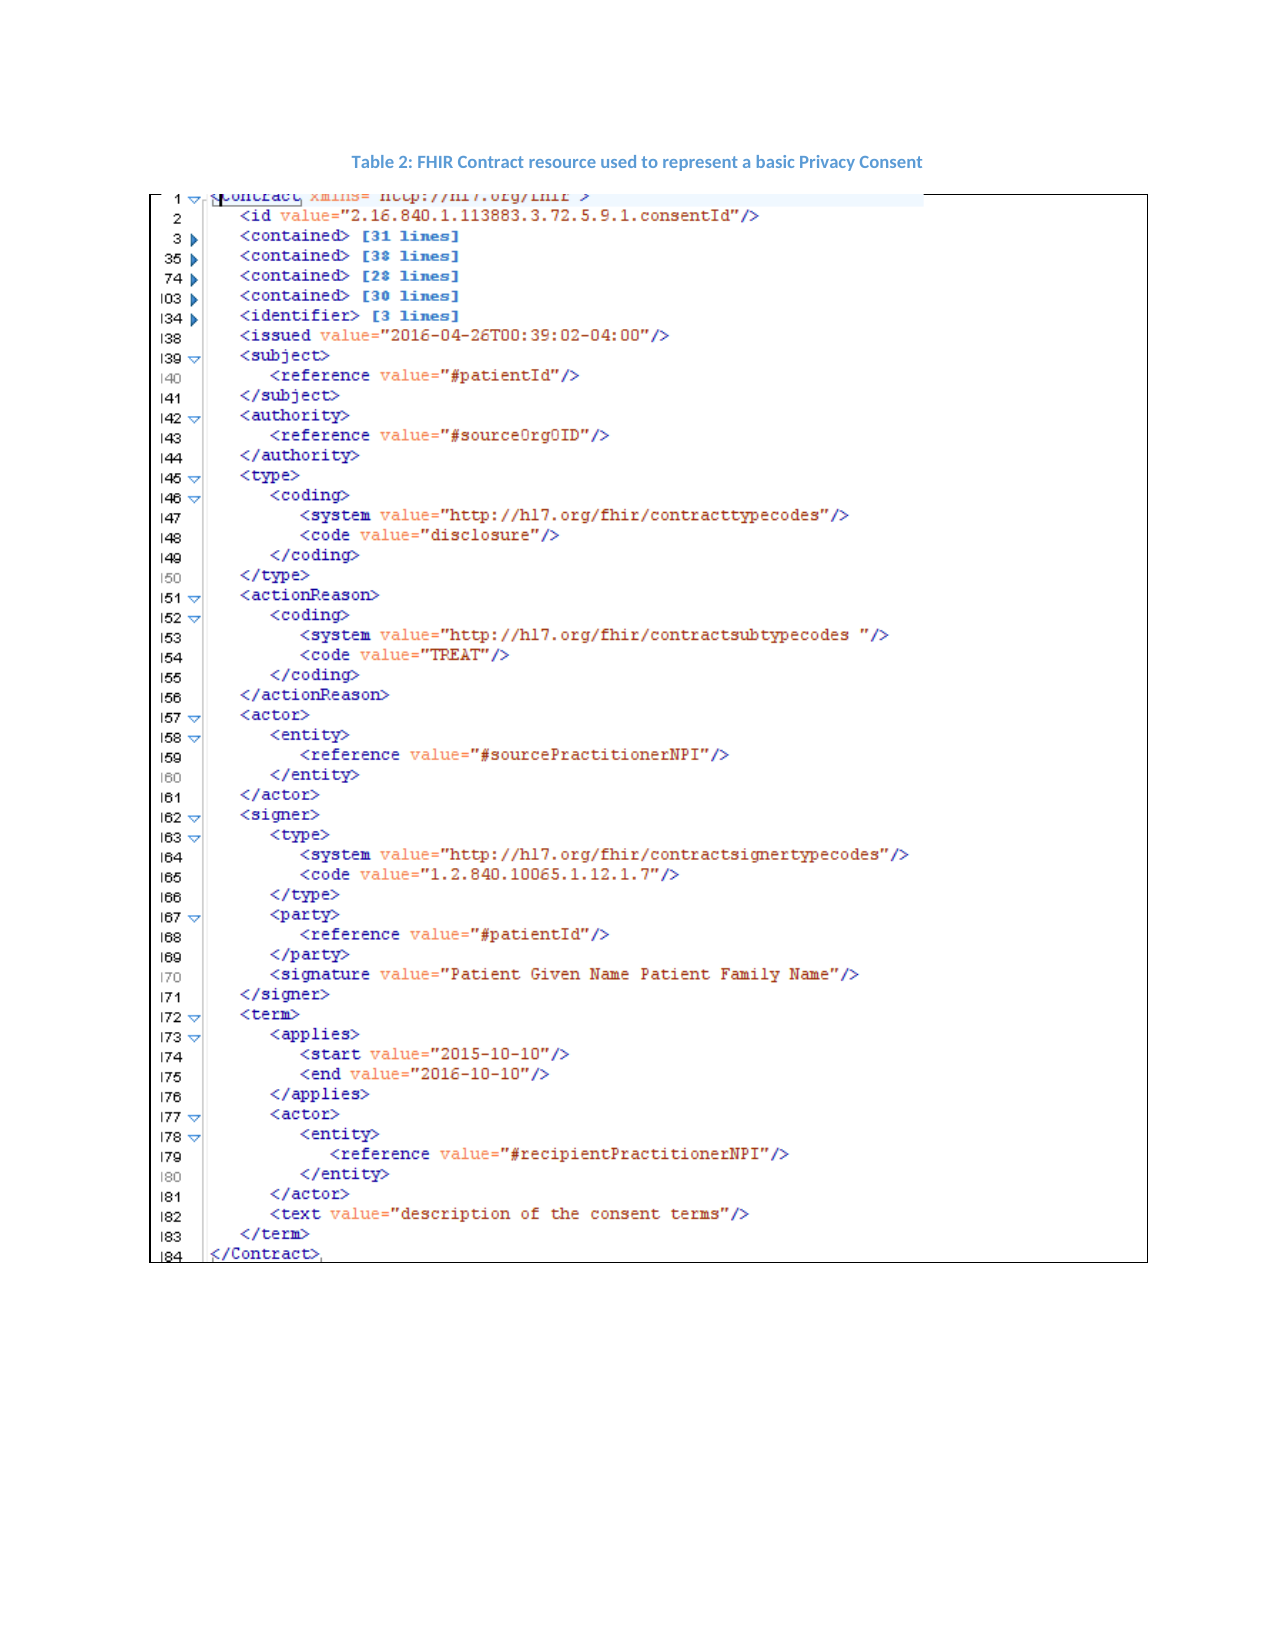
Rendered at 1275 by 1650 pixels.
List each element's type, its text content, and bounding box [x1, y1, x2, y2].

text Table 2: FHIR Contract resource used to represent a basic Privacy Consent [150, 150, 1125, 173]
table_header [924, 195, 1147, 1262]
table_header [151, 195, 161, 1262]
